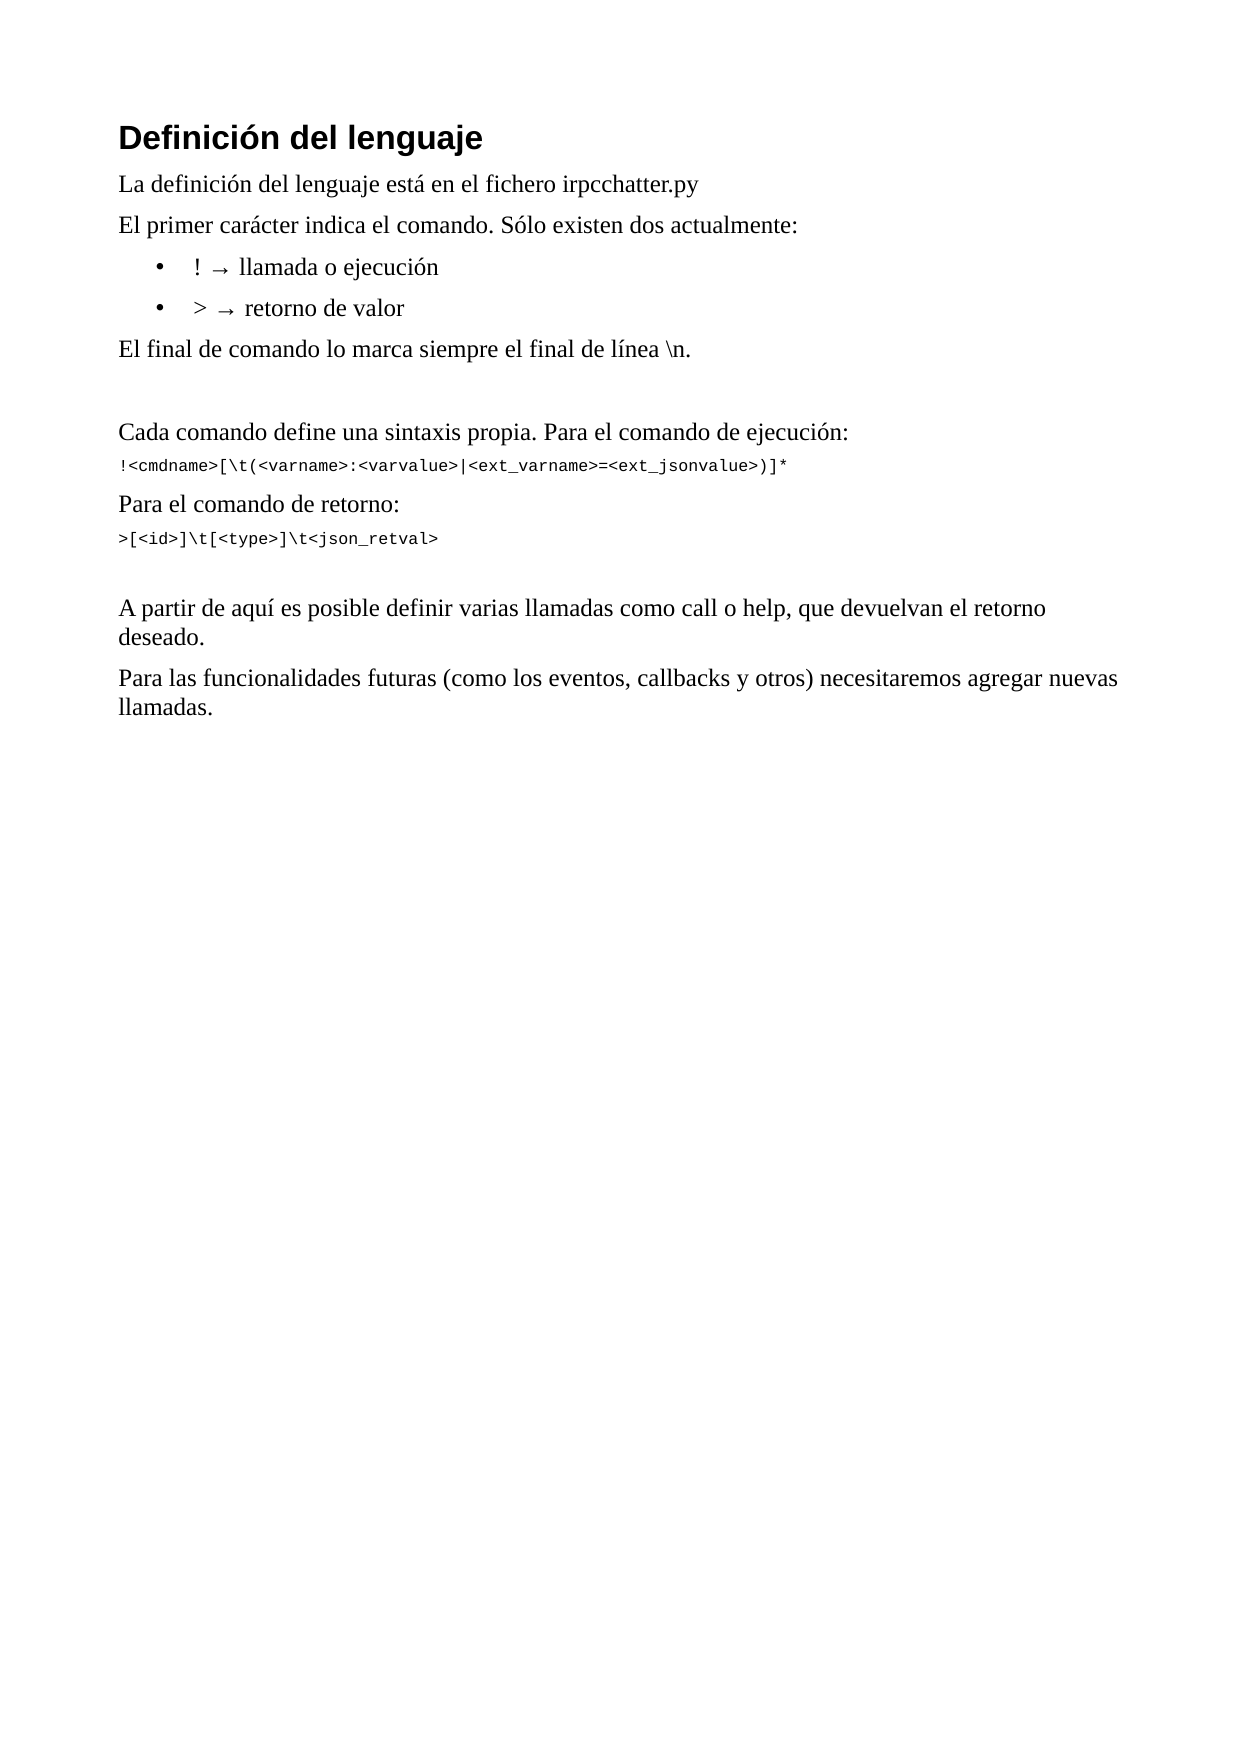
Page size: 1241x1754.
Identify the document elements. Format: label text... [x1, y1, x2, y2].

text El final de comando lo marca siempre el final de línea \n. [118, 334, 1122, 363]
text A partir de aquí es posible definir varias llamadas como call o help, que devuelvan el retorno deseado. [118, 593, 1122, 651]
text Para las funcionalidades futuras (como los eventos, callbacks y otros) necesitaremos agregar nuevas llamadas. [118, 663, 1122, 721]
text Cada comando define una sintaxis propia. Para el comando de ejecución: [118, 417, 1122, 446]
text Para el comando de retorno: [118, 489, 1122, 518]
text El primer carácter indica el comando. Sólo existen dos actualmente: [118, 211, 1122, 239]
subtitle Definición del lenguaje [118, 118, 1122, 157]
text !<cmdname>[\t(<varname>:<varvalue>|<ext_varname>=<ext_jsonvalue>)]* [118, 458, 1122, 477]
text La definición del lenguaje está en el fichero irpcchatter.py [118, 169, 1122, 198]
text >[<id>]\t[<type>]\t<json_retval> [118, 531, 1122, 549]
list > → retorno de valor [156, 293, 1122, 322]
list ! → llamada o ejecución [156, 252, 1122, 281]
